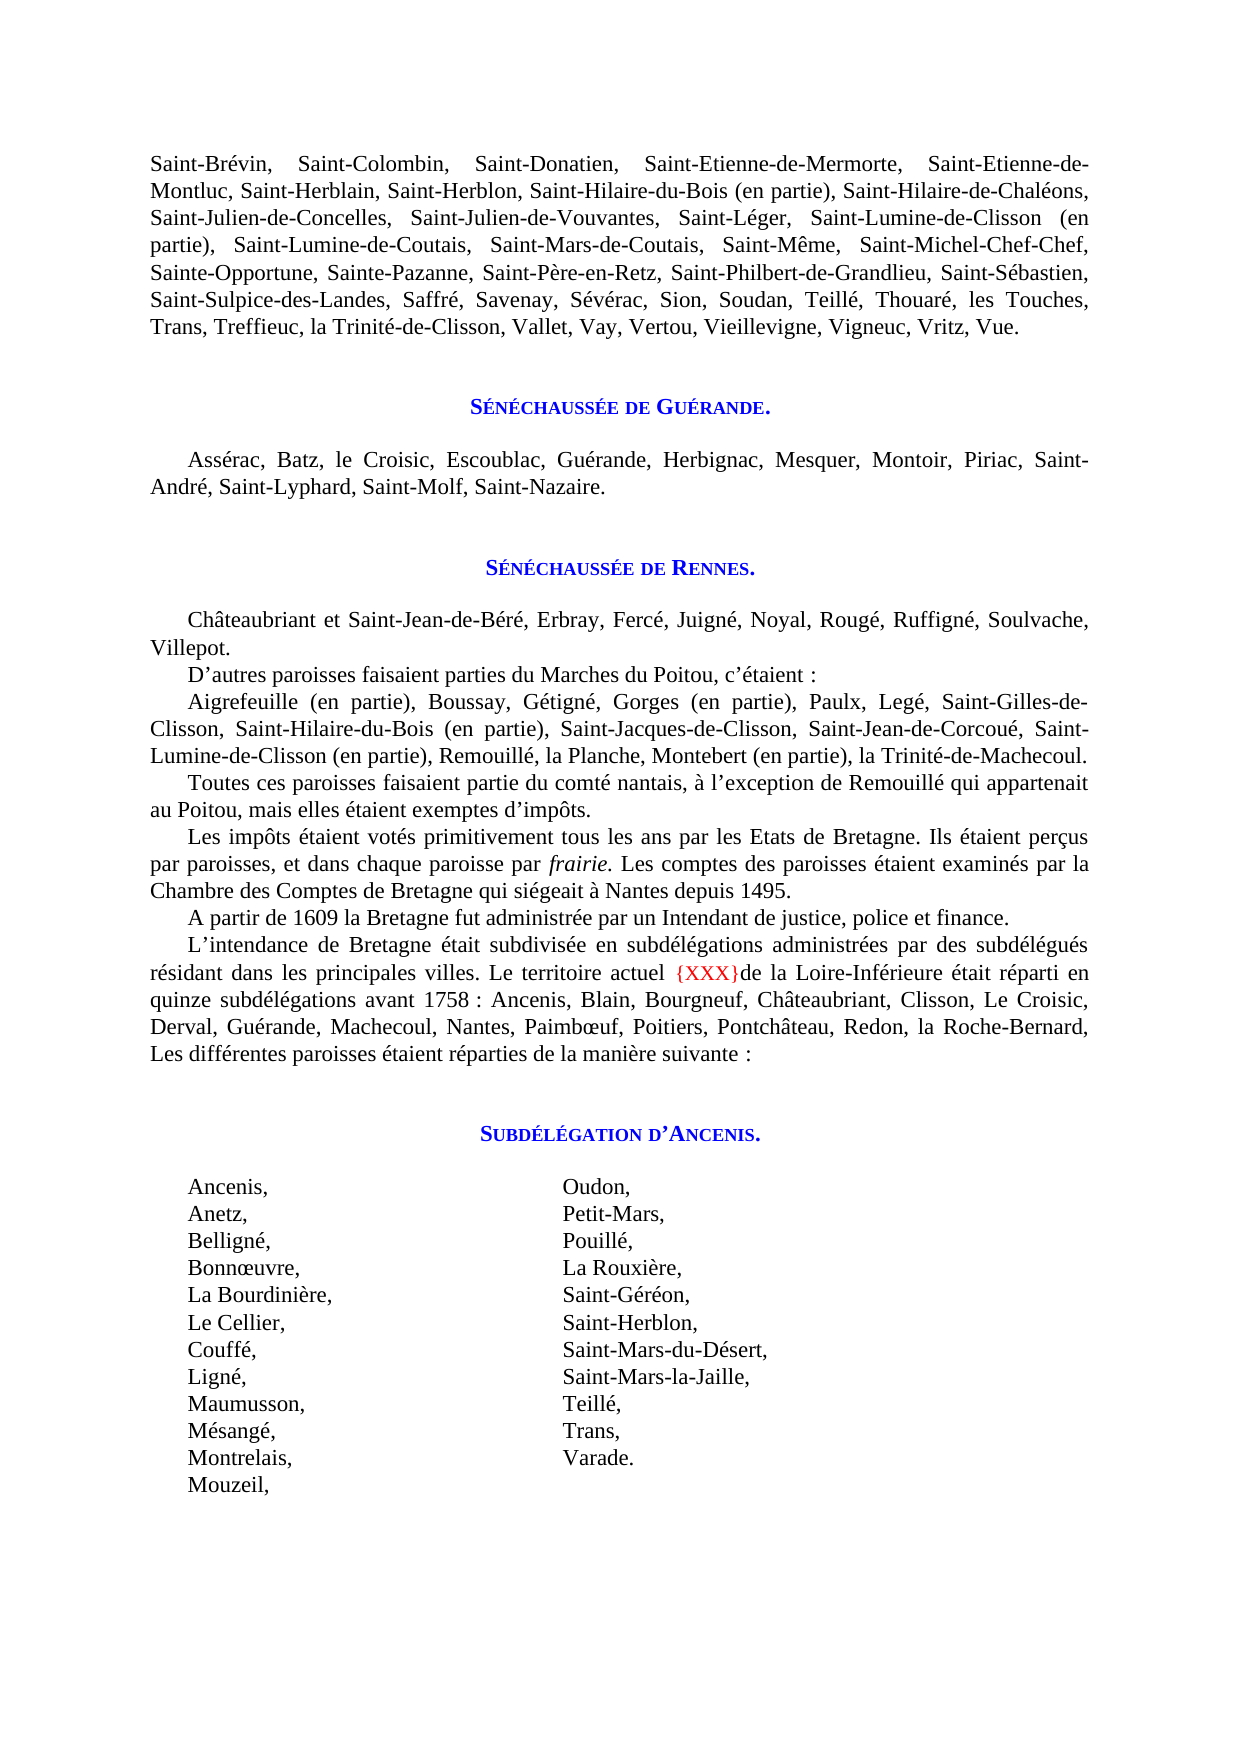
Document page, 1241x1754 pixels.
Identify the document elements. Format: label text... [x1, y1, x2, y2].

text Châteaubriant et Saint-Jean-de-Béré, Erbray, Fercé, Juigné, Noyal, Rougé, Ruffigné, Soulvache, Villepot. [150, 606, 1090, 660]
text Couffé, Saint-Mars-du-Désert, [187, 1335, 1090, 1362]
text L’intendance de Bretagne était subdivisée en subdélégations administrées par des subdélégués résidant dans les principales villes. Le territoire actuel {XXX}de la Loire-Inférieure était réparti en quinze subdélégations avant 1758 : Ancenis, Blain, Bourgneuf, Châteaubriant, Clisson, Le Croisic, Derval, Guérande, Machecoul, Nantes, Paimbœuf, Poitiers, Pontchâteau, Redon, la Roche-Bernard, Les différentes paroisses étaient réparties de la manière suivante : [150, 931, 1090, 1067]
text Subdélégation d’Ancenis. [150, 1117, 1090, 1148]
text Montrelais, Varade. [187, 1444, 1090, 1471]
text Maumusson, Teillé, [187, 1389, 1090, 1417]
text A partir de 1609 la Bretagne fut administrée par un Intendant de justice, police et finance. [150, 904, 1090, 931]
text Le Cellier, Saint-Herblon, [187, 1308, 1090, 1335]
text Assérac, Batz, le Croisic, Escoublac, Guérande, Herbignac, Mesquer, Montoir, Piriac, Saint-André, Saint-Lyphard, Saint-Molf, Saint-Nazaire. [150, 446, 1090, 500]
text Les impôts étaient votés primitivement tous les ans par les Etats de Bretagne. Ils étaient perçus par paroisses, et dans chaque paroisse par frairie. Les comptes des paroisses étaient examinés par la Chambre des Comptes de Bretagne qui siégeait à Nantes depuis 1495. [150, 823, 1090, 904]
text La Bourdinière, Saint-Géréon, [187, 1281, 1090, 1308]
text D’autres paroisses faisaient parties du Marches du Poitou, c’étaient : [150, 660, 1090, 687]
text Toutes ces paroisses faisaient partie du comté nantais, à l’exception de Remouillé qui appartenait au Poitou, mais elles étaient exemptes d’impôts. [150, 769, 1090, 823]
text Ancenis, Oudon, [187, 1173, 1090, 1200]
text Sénéchaussée de Guérande. [150, 389, 1090, 421]
text Anetz, Petit-Mars, [187, 1200, 1090, 1227]
text Sénéchaussée de Rennes. [150, 550, 1090, 581]
text Bonnœuvre, La Rouxière, [187, 1254, 1090, 1281]
text Saint-Brévin, Saint-Colombin, Saint-Donatien, Saint-Etienne-de-Mermorte, Saint-Etienne-de-Montluc, Saint-Herblain, Saint-Herblon, Saint-Hilaire-du-Bois (en partie), Saint-Hilaire-de-Chaléons, Saint-Julien-de-Concelles, Saint-Julien-de-Vouvantes, Saint-Léger, Saint-Lumine-de-Clisson (en partie), Saint-Lumine-de-Coutais, Saint-Mars-de-Coutais, Saint-Même, Saint-Michel-Chef-Chef, Sainte-Opportune, Sainte-Pazanne, Saint-Père-en-Retz, Saint-Philbert-de-Grandlieu, Saint-Sébastien, Saint-Sulpice-des-Landes, Saffré, Savenay, Sévérac, Sion, Soudan, Teillé, Thouaré, les Touches, Trans, Treffieuc, la Trinité-de-Clisson, Vallet, Vay, Vertou, Vieillevigne, Vigneuc, Vritz, Vue. [150, 150, 1090, 339]
text Belligné, Pouillé, [187, 1227, 1090, 1254]
text Mouzeil, [187, 1471, 1090, 1498]
text Ligné, Saint-Mars-la-Jaille, [187, 1362, 1090, 1389]
text Aigrefeuille (en partie), Boussay, Gétigné, Gorges (en partie), Paulx, Legé, Saint-Gilles-de-Clisson, Saint-Hilaire-du-Bois (en partie), Saint-Jacques-de-Clisson, Saint-Jean-de-Corcoué, Saint-Lumine-de-Clisson (en partie), Remouillé, la Planche, Montebert (en partie), la Trinité-de-Machecoul. [150, 687, 1090, 769]
text Mésangé, Trans, [187, 1417, 1090, 1444]
